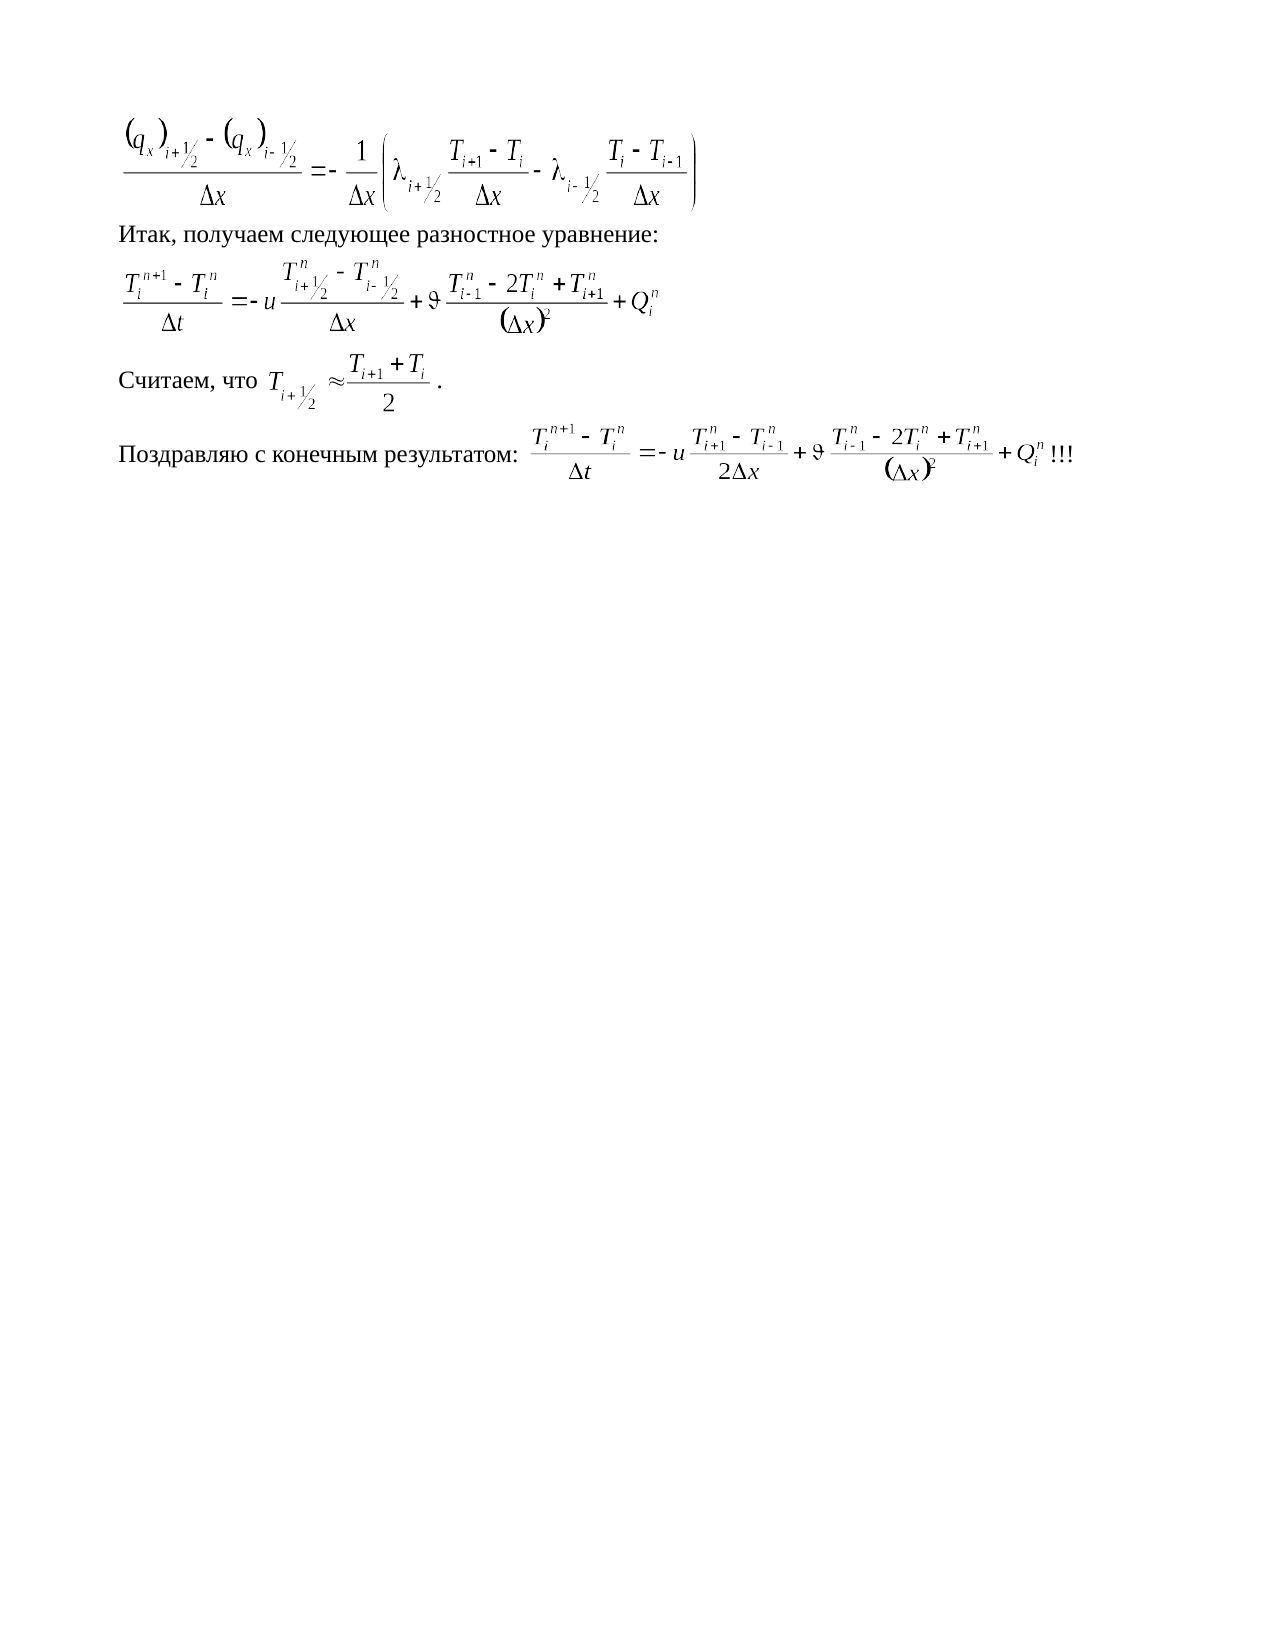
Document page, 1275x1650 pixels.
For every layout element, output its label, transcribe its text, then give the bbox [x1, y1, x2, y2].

text Поздравляю с конечным результатом: !!! [118, 416, 1157, 491]
text Итак, получаем следующее разностное уравнение: [118, 219, 1157, 343]
text [118, 118, 1157, 219]
text Считаем, что . [118, 343, 1157, 416]
